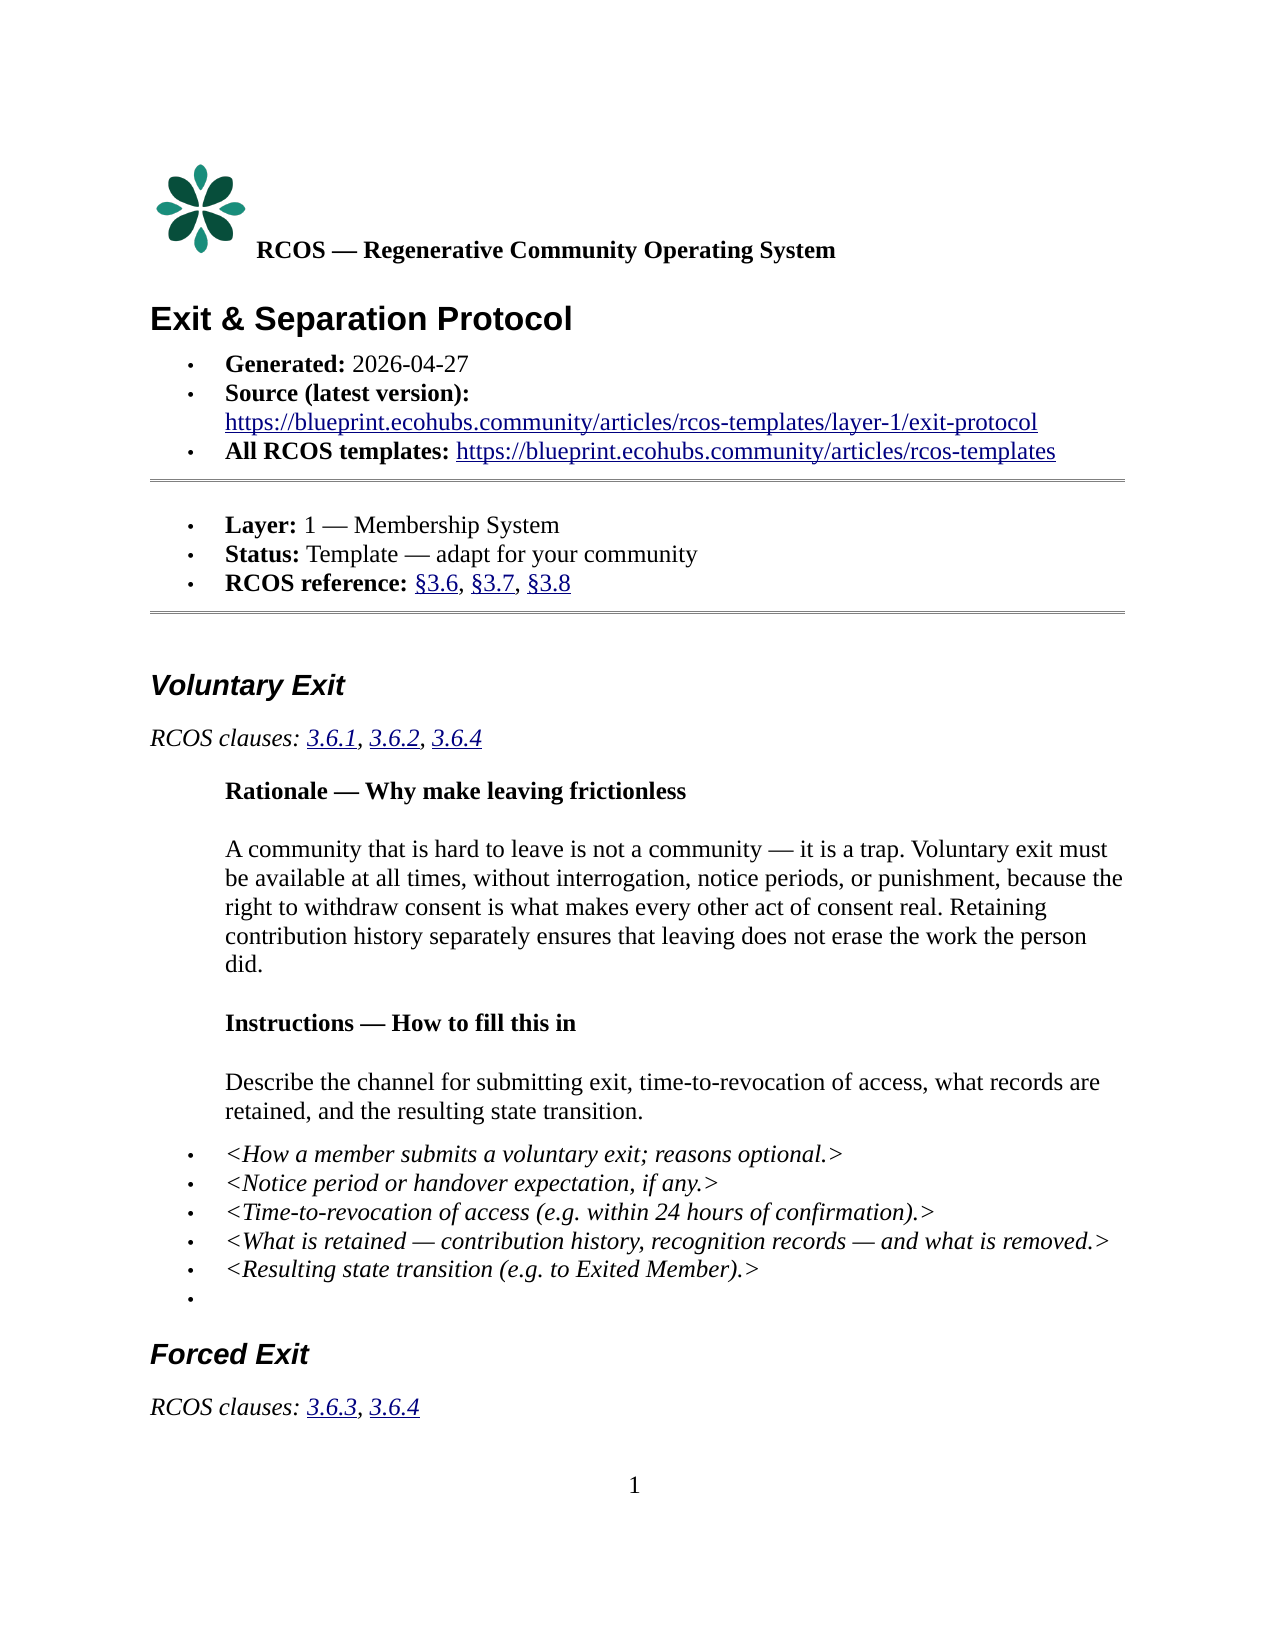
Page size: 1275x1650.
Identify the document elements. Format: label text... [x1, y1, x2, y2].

text RCOS — Regenerative Community Operating System [150, 159, 1125, 264]
list Status: Template — adapt for your community [187, 539, 1125, 568]
text RCOS clauses: 3.6.1, 3.6.2, 3.6.4 [150, 723, 1125, 752]
list <Notice period or handover expectation, if any.> [187, 1168, 1125, 1197]
text A community that is hard to leave is not a community — it is a trap. Voluntary exit must be available at all times, without interrogation, notice periods, or punishment, because the right to withdraw consent is what makes every other act of consent real. Retaining contribution history separately ensures that leaving does not erase the work the person did. [225, 834, 1125, 978]
list Source (latest version): https://blueprint.ecohubs.community/articles/rcos-templates/layer-1/exit-protocol [187, 378, 1125, 436]
list RCOS reference: §3.6, §3.7, §3.8 [187, 568, 1125, 597]
list Layer: 1 — Membership System [187, 511, 1125, 539]
text Instructions — How to fill this in [225, 1008, 1125, 1037]
picture [150, 158, 251, 259]
text Rationale — Why make leaving frictionless [225, 776, 1125, 804]
list <Time-to-revocation of access (e.g. within 24 hours of confirmation).> [187, 1197, 1125, 1226]
subtitle Forced Exit [150, 1337, 1125, 1371]
list All RCOS templates: https://blueprint.ecohubs.community/articles/rcos-templates [187, 436, 1125, 464]
subtitle Exit & Separation Protocol [150, 298, 1125, 337]
list <How a member submits a voluntary exit; reasons optional.> [187, 1139, 1125, 1168]
text RCOS clauses: 3.6.3, 3.6.4 [150, 1392, 1125, 1421]
subtitle Voluntary Exit [150, 668, 1125, 702]
list <What is retained — contribution history, recognition records — and what is removed.> [187, 1226, 1125, 1254]
text Describe the channel for submitting exit, time-to-revocation of access, what records are retained, and the resulting state transition. [225, 1067, 1125, 1124]
list Generated: 2026-04-27 [187, 349, 1125, 378]
list <Resulting state transition (e.g. to Exited Member).> [187, 1254, 1125, 1283]
